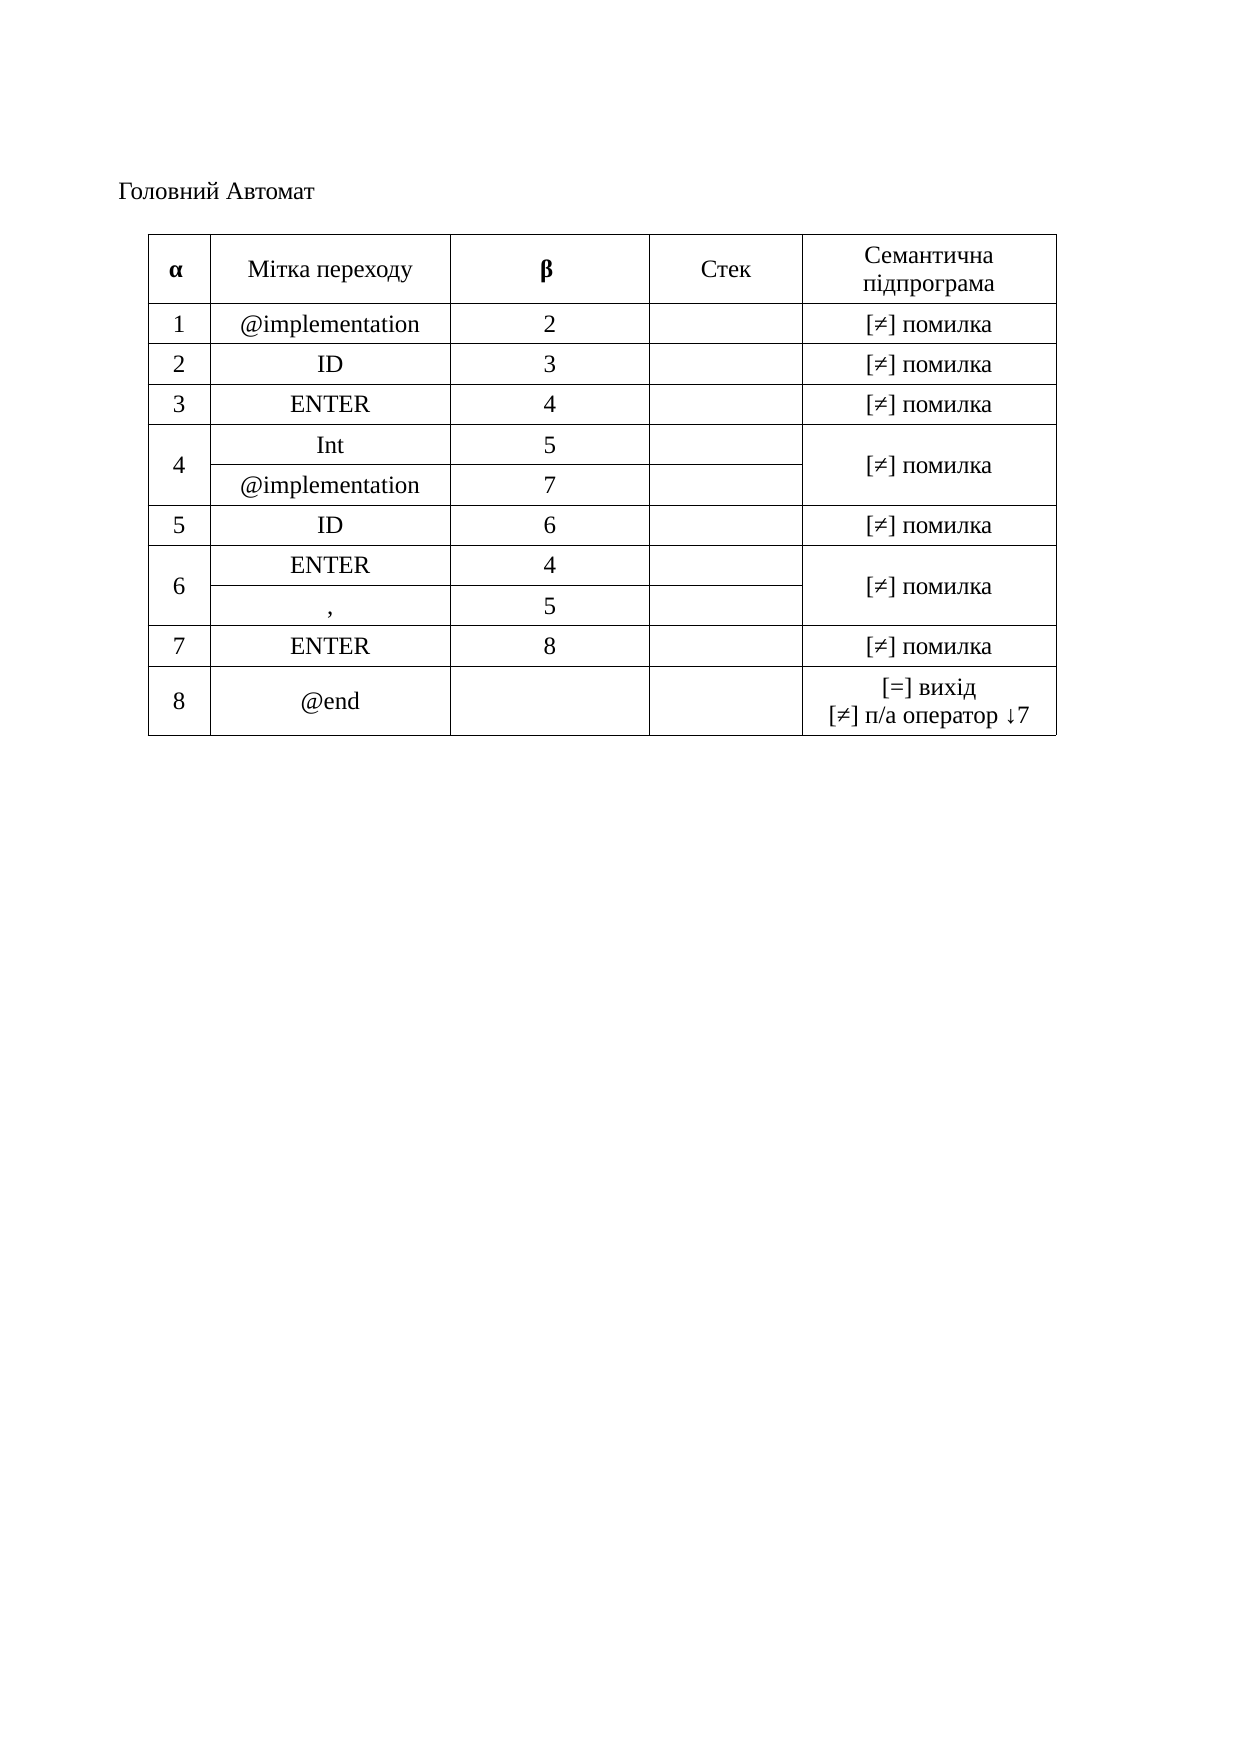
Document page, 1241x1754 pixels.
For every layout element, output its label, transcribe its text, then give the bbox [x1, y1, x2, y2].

table_cell ENTER [211, 626, 450, 666]
table_cell [650, 546, 802, 585]
table_cell 5 [149, 506, 210, 545]
table_cell 8 [451, 626, 649, 666]
table_cell [≠] помилка [803, 304, 1056, 343]
table_cell @implementation [211, 465, 450, 504]
table_cell 5 [451, 425, 649, 464]
table_cell 2 [451, 304, 649, 343]
table_cell 4 [149, 425, 210, 504]
table_cell 5 [451, 586, 649, 625]
table_cell [650, 385, 802, 424]
table_cell 7 [149, 626, 210, 666]
table_cell @implementation [211, 304, 450, 343]
table_cell ID [211, 506, 450, 545]
table_cell [≠] помилка [803, 344, 1056, 383]
table_header Семантична підпрограма [803, 235, 1056, 303]
table_header β [451, 235, 649, 303]
table_cell [650, 304, 802, 343]
text Головний Автомат [118, 176, 1122, 205]
table_cell ID [211, 344, 450, 383]
table_header α [149, 235, 210, 303]
table_cell [650, 586, 802, 625]
table_cell 7 [451, 465, 649, 504]
table_cell 8 [149, 667, 210, 735]
table_cell 1 [149, 304, 210, 343]
table_cell ENTER [211, 385, 450, 424]
table_cell [451, 667, 649, 735]
table_cell 4 [451, 385, 649, 424]
table_cell [=] вихід [≠] п/а оператор ↓7 [803, 667, 1056, 735]
table_cell [≠] помилка [803, 546, 1056, 625]
table_cell 6 [451, 506, 649, 545]
table_cell [≠] помилка [803, 626, 1056, 666]
table_cell @end [211, 667, 450, 735]
table_cell [≠] помилка [803, 506, 1056, 545]
table_cell , [211, 586, 450, 625]
table_cell Int [211, 425, 450, 464]
table_cell [650, 465, 802, 504]
table_cell [≠] помилка [803, 385, 1056, 424]
table_cell [650, 667, 802, 735]
table_cell [650, 626, 802, 666]
table_header Стек [650, 235, 802, 303]
table_cell ENTER [211, 546, 450, 585]
table_cell [650, 425, 802, 464]
table_cell 2 [149, 344, 210, 383]
table_cell [650, 344, 802, 383]
table_cell 4 [451, 546, 649, 585]
table_header Мітка переходу [211, 235, 450, 303]
table_cell 3 [451, 344, 649, 383]
table_cell [≠] помилка [803, 425, 1056, 504]
table_cell [650, 506, 802, 545]
table_cell 3 [149, 385, 210, 424]
table_cell 6 [149, 546, 210, 625]
